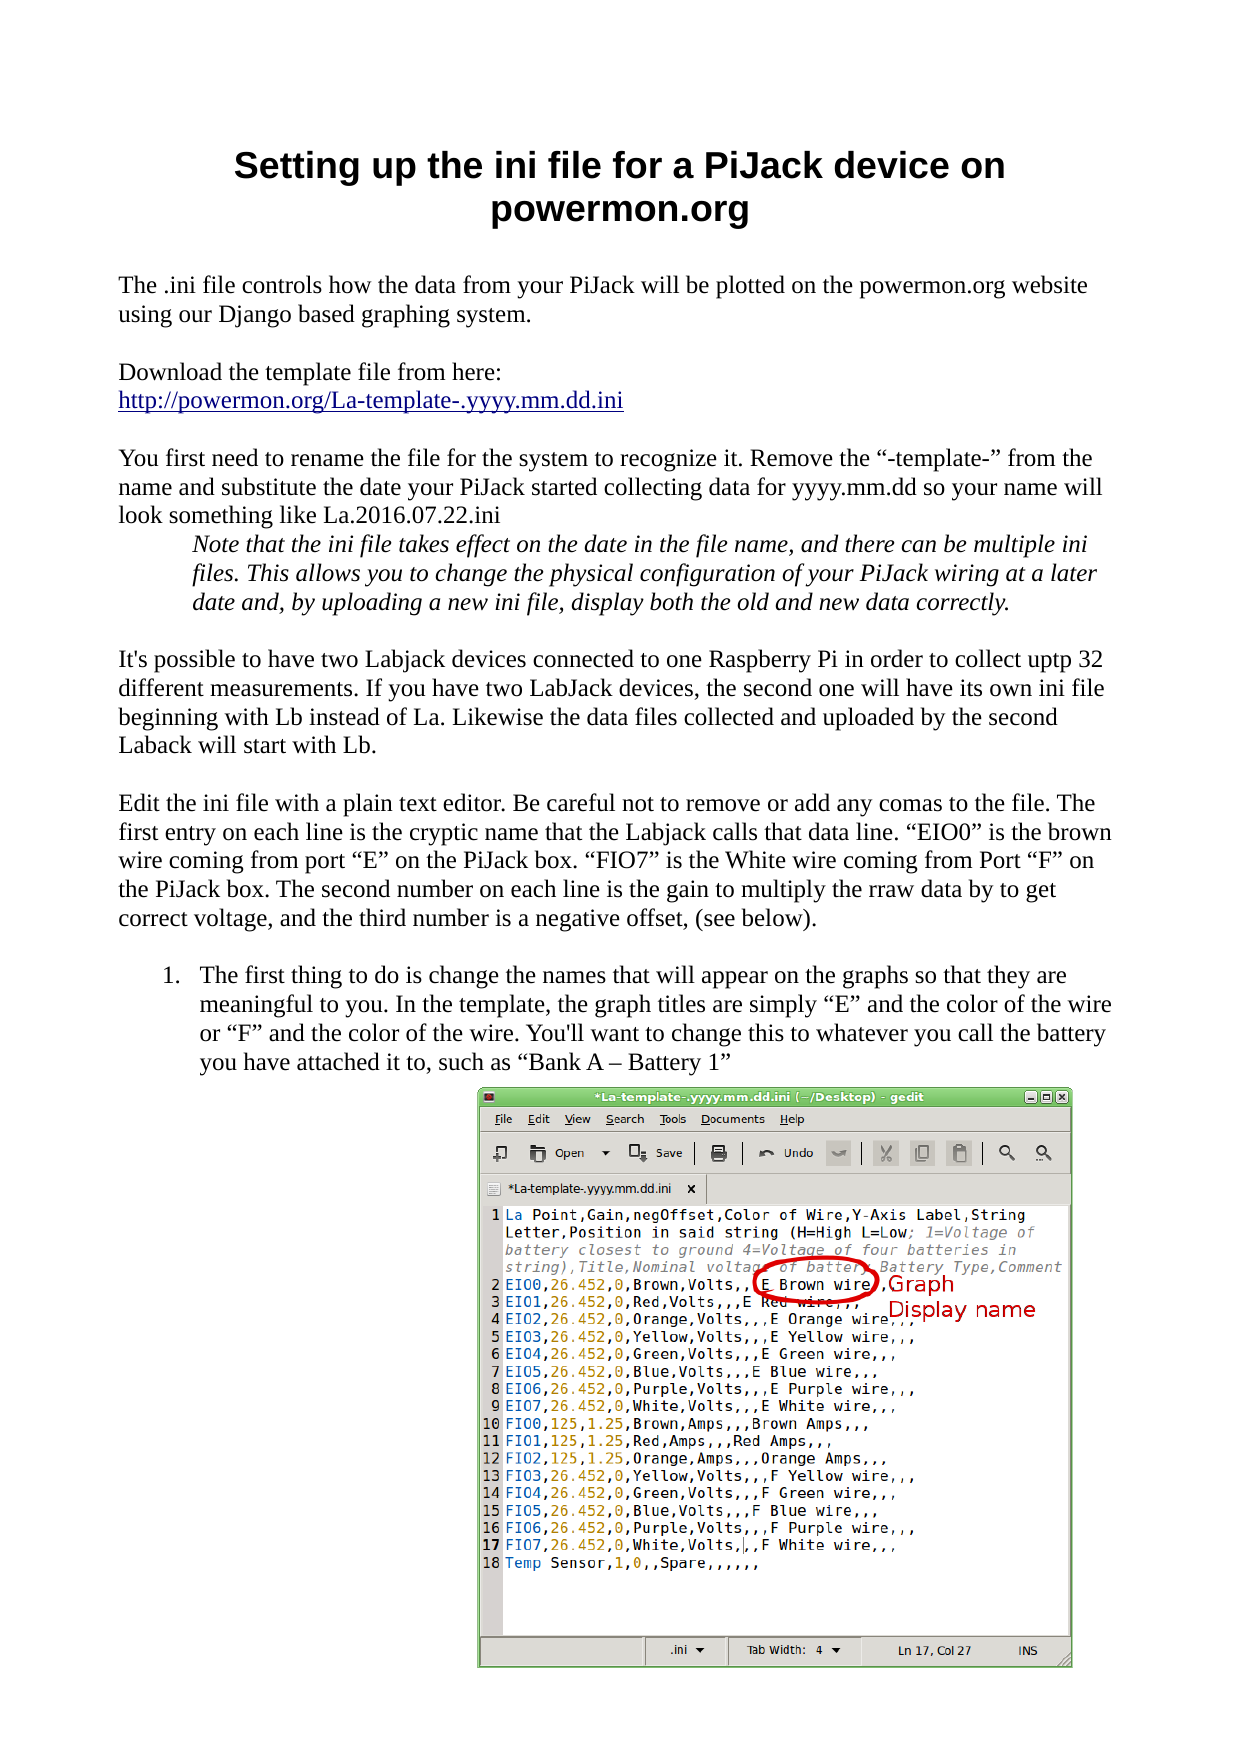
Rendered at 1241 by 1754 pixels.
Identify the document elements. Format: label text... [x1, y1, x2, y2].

picture [477, 1087, 1073, 1668]
text The .ini file controls how the data from your PiJack will be plotted on the powermon.org website using our Django based graphing system. [118, 271, 1122, 328]
text Note that the ini file takes effect on the date in the file name, and there can be multiple ini files. This allows you to change the physical configuration of your PiJack wiring at a later date and, by uploading a new ini file, display both the old and new data correctly. [192, 529, 1122, 616]
list The first thing to do is change the names that will appear on the graphs so that they are meaningful to you. In the template, the graph titles are simply “E” and the color of the wire or “F” and the color of the wire. You'll want to change this to whatever you call the battery you have attached it to, such as “Bank A – Battery 1” [162, 961, 1122, 1076]
text Edit the ini file with a plain text editor. Be careful not to remove or add any comas to the file. The first entry on each line is the cryptic name that the Labjack calls that data line. “EIO0” is the brown wire coming from port “E” on the PiJack box. “FIO7” is the White wire coming from Port “F” on the PiJack box. The second number on each line is the gain to multiply the rraw data by to get correct voltage, and the third number is a negative offset, (see below). [118, 788, 1122, 932]
text http://powermon.org/La-template-.yyyy.mm.dd.ini [118, 386, 1122, 414]
text It's possible to have two Labjack devices connected to one Raspberry Pi in order to collect uptp 32 different measurements. If you have two LabJack devices, the second one will have its own ini file beginning with Lb instead of La. Likewise the data files collected and uploaded by the second Laback will start with Lb. [118, 644, 1122, 759]
text Download the template file from here: [118, 357, 1122, 386]
title Setting up the ini file for a PiJack device on powermon.org [118, 143, 1122, 229]
text You first need to rename the file for the system to recognize it. Remove the “-template-” from the name and substitute the date your PiJack started collecting data for yyyy.mm.dd so your name will look something like La.2016.07.22.ini [118, 443, 1122, 529]
